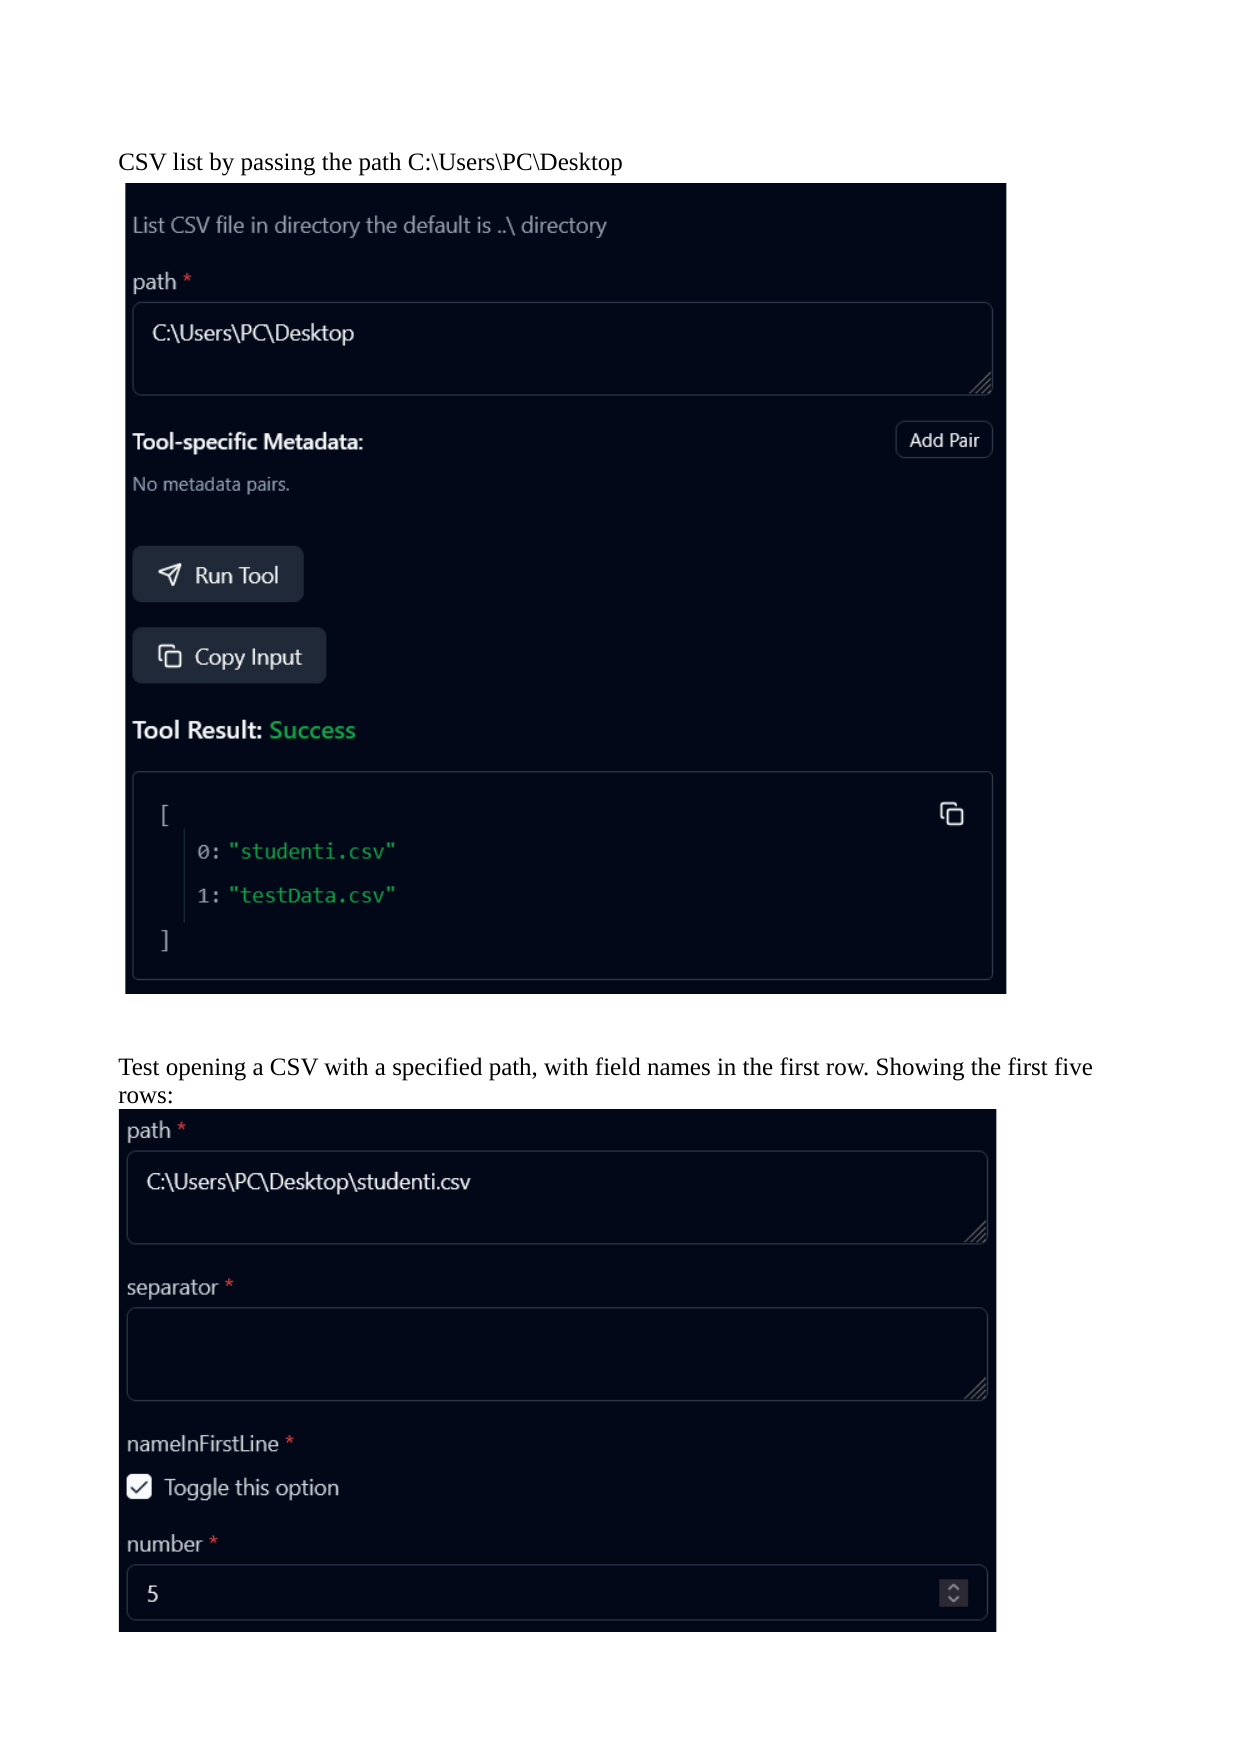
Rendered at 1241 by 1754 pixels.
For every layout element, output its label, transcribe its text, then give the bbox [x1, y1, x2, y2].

picture [125, 183, 1007, 994]
text Test opening a CSV with a specified path, with field names in the first row. Showing the first five rows: [118, 1052, 1122, 1109]
picture [118, 1109, 997, 1632]
text CSV list by passing the path C:\Users\PC\Desktop [118, 147, 1122, 176]
